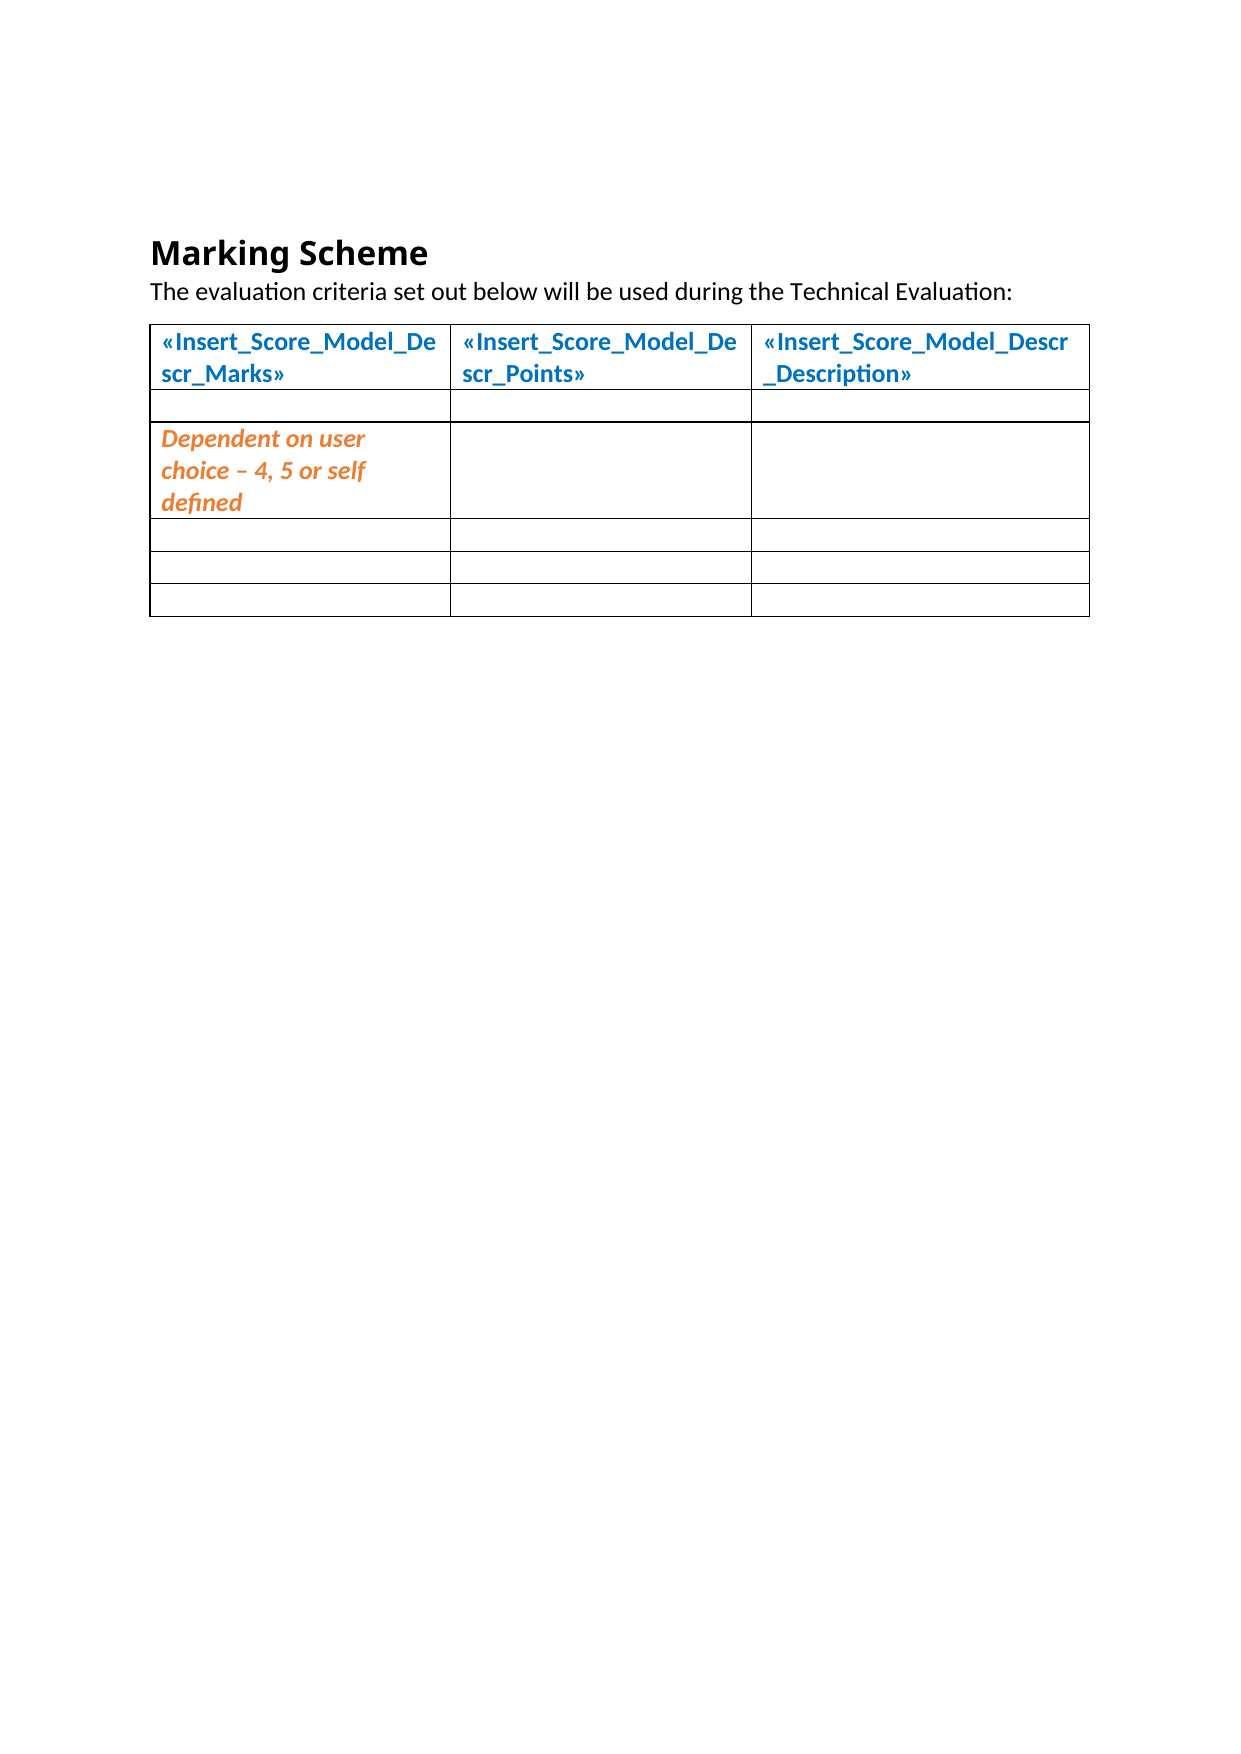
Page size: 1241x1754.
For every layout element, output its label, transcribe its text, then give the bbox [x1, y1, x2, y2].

table_cell [752, 584, 1089, 616]
table_cell [451, 584, 751, 616]
table_cell [752, 552, 1089, 583]
table_cell [451, 552, 751, 583]
table_header «Insert_Score_Model_Descr_Marks» [151, 325, 450, 388]
text The evaluation criteria set out below will be used during the Technical Evaluation: [150, 276, 1090, 307]
table_cell [151, 552, 450, 583]
table_cell [451, 423, 751, 518]
subtitle Marking Scheme [150, 230, 1090, 276]
table_cell [151, 390, 450, 421]
table_header «Insert_Score_Model_Descr_Points» [451, 325, 751, 388]
table_cell [752, 519, 1089, 551]
table_cell [752, 423, 1089, 518]
table_cell [151, 584, 450, 616]
table_cell Dependent on user choice – 4, 5 or self defined [151, 423, 450, 518]
table_header «Insert_Score_Model_Descr_Description» [752, 325, 1089, 388]
table_cell [451, 519, 751, 551]
table_cell [451, 390, 751, 421]
table_cell [752, 390, 1089, 421]
table_cell [151, 519, 450, 551]
